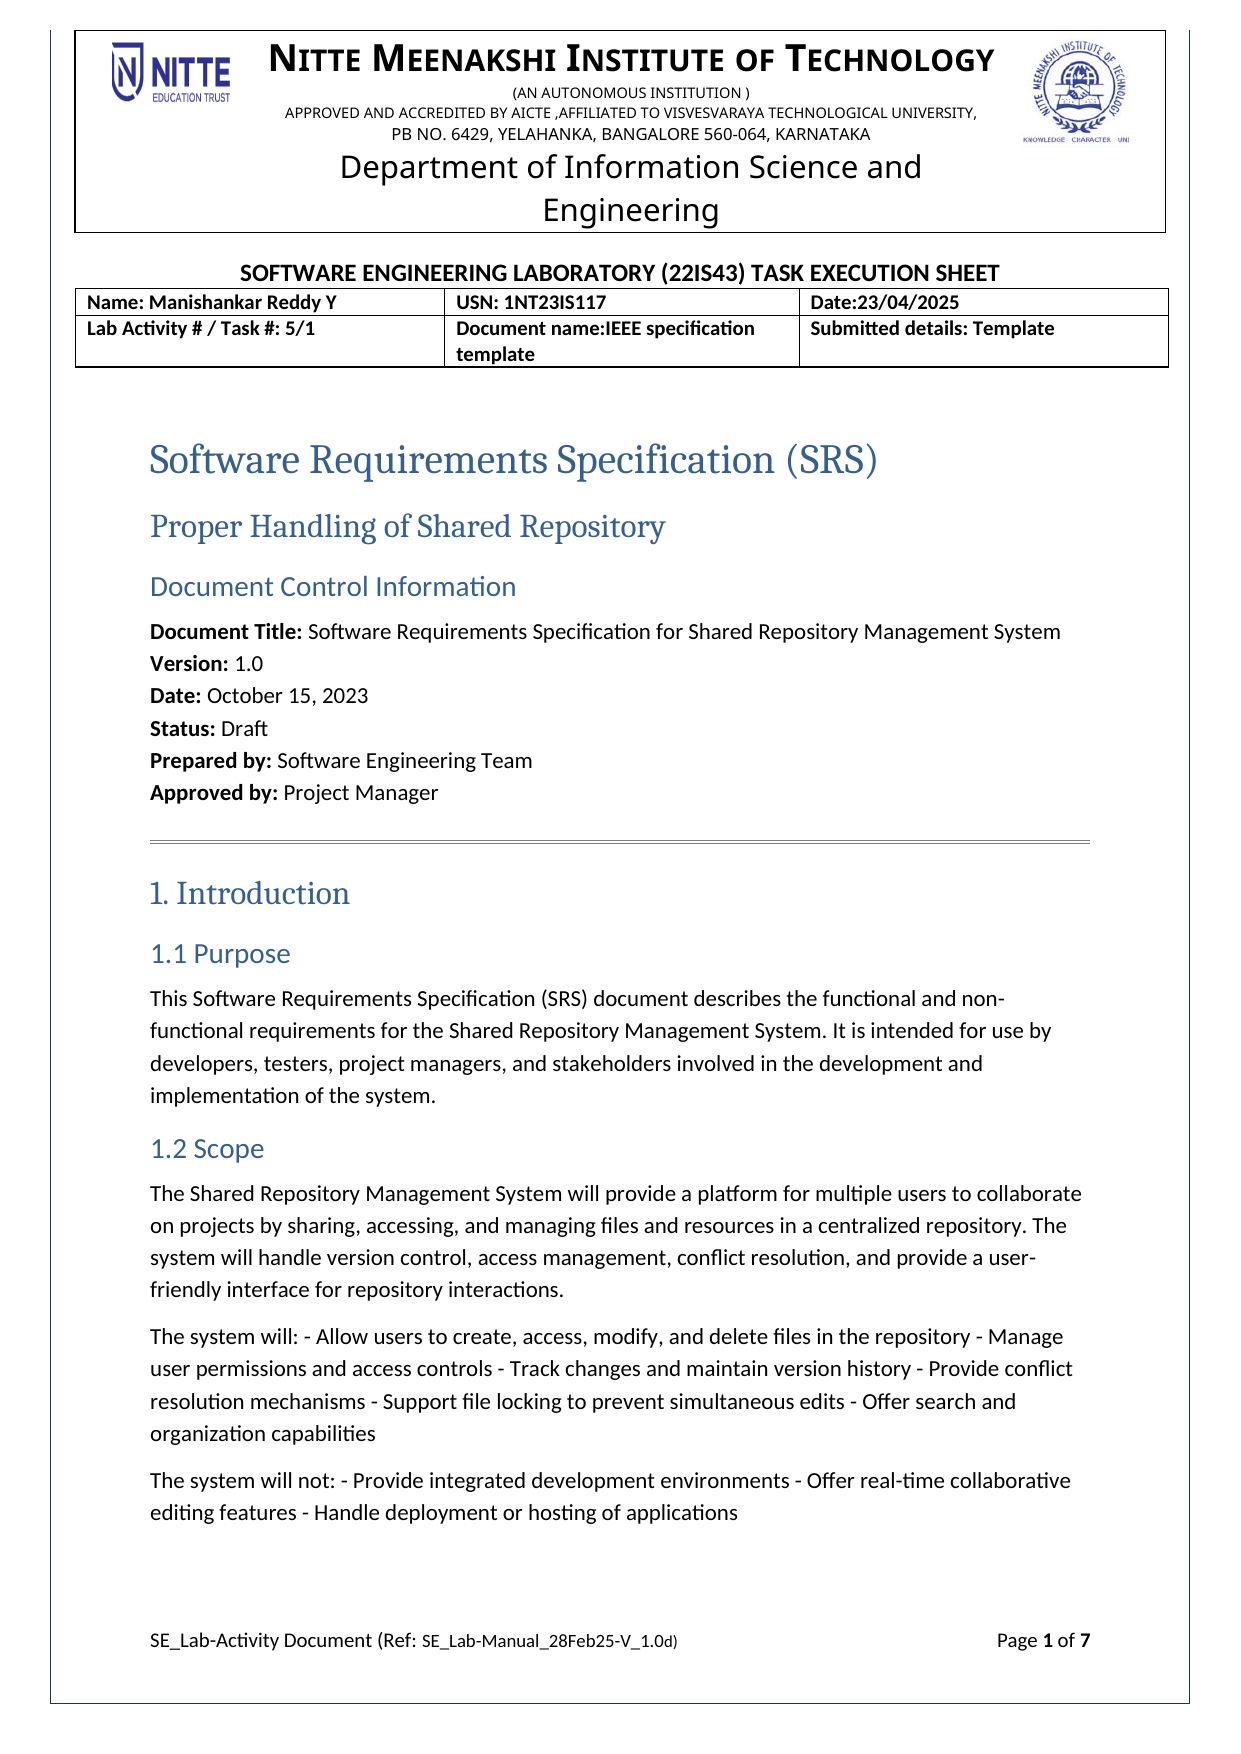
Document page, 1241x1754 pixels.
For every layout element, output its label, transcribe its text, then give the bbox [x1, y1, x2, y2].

subtitle 1. Introduction [150, 874, 1090, 913]
subtitle Document Control Information [150, 568, 1090, 604]
text Document Title: Software Requirements Specification for Shared Repository Management System Version: 1.0 Date: October 15, 2023 Status: Draft Prepared by: Software Engineering Team Approved by: Project Manager [150, 617, 1090, 806]
picture [1019, 31, 1129, 148]
picture [112, 39, 230, 103]
subtitle 1.1 Purpose [150, 935, 1090, 971]
subtitle Software Requirements Specification (SRS) [150, 436, 1090, 483]
subtitle Proper Handling of Shared Repository [150, 507, 1090, 546]
subtitle 1.2 Scope [150, 1130, 1090, 1165]
text The system will not: - Provide integrated development environments - Offer real-time collaborative editing features - Handle deployment or hosting of applications [150, 1466, 1090, 1526]
text The system will: - Allow users to create, access, modify, and delete files in the repository - Manage user permissions and access controls - Track changes and maintain version history - Provide conflict resolution mechanisms - Support file locking to prevent simultaneous edits - Offer search and organization capabilities [150, 1322, 1090, 1447]
text The Shared Repository Management System will provide a platform for multiple users to collaborate on projects by sharing, accessing, and managing files and resources in a centralized repository. The system will handle version control, access management, conflict resolution, and provide a user-friendly interface for repository interactions. [150, 1179, 1090, 1304]
text This Software Requirements Specification (SRS) document describes the functional and non-functional requirements for the Shared Repository Management System. It is intended for use by developers, testers, project managers, and stakeholders involved in the development and implementation of the system. [150, 984, 1090, 1109]
